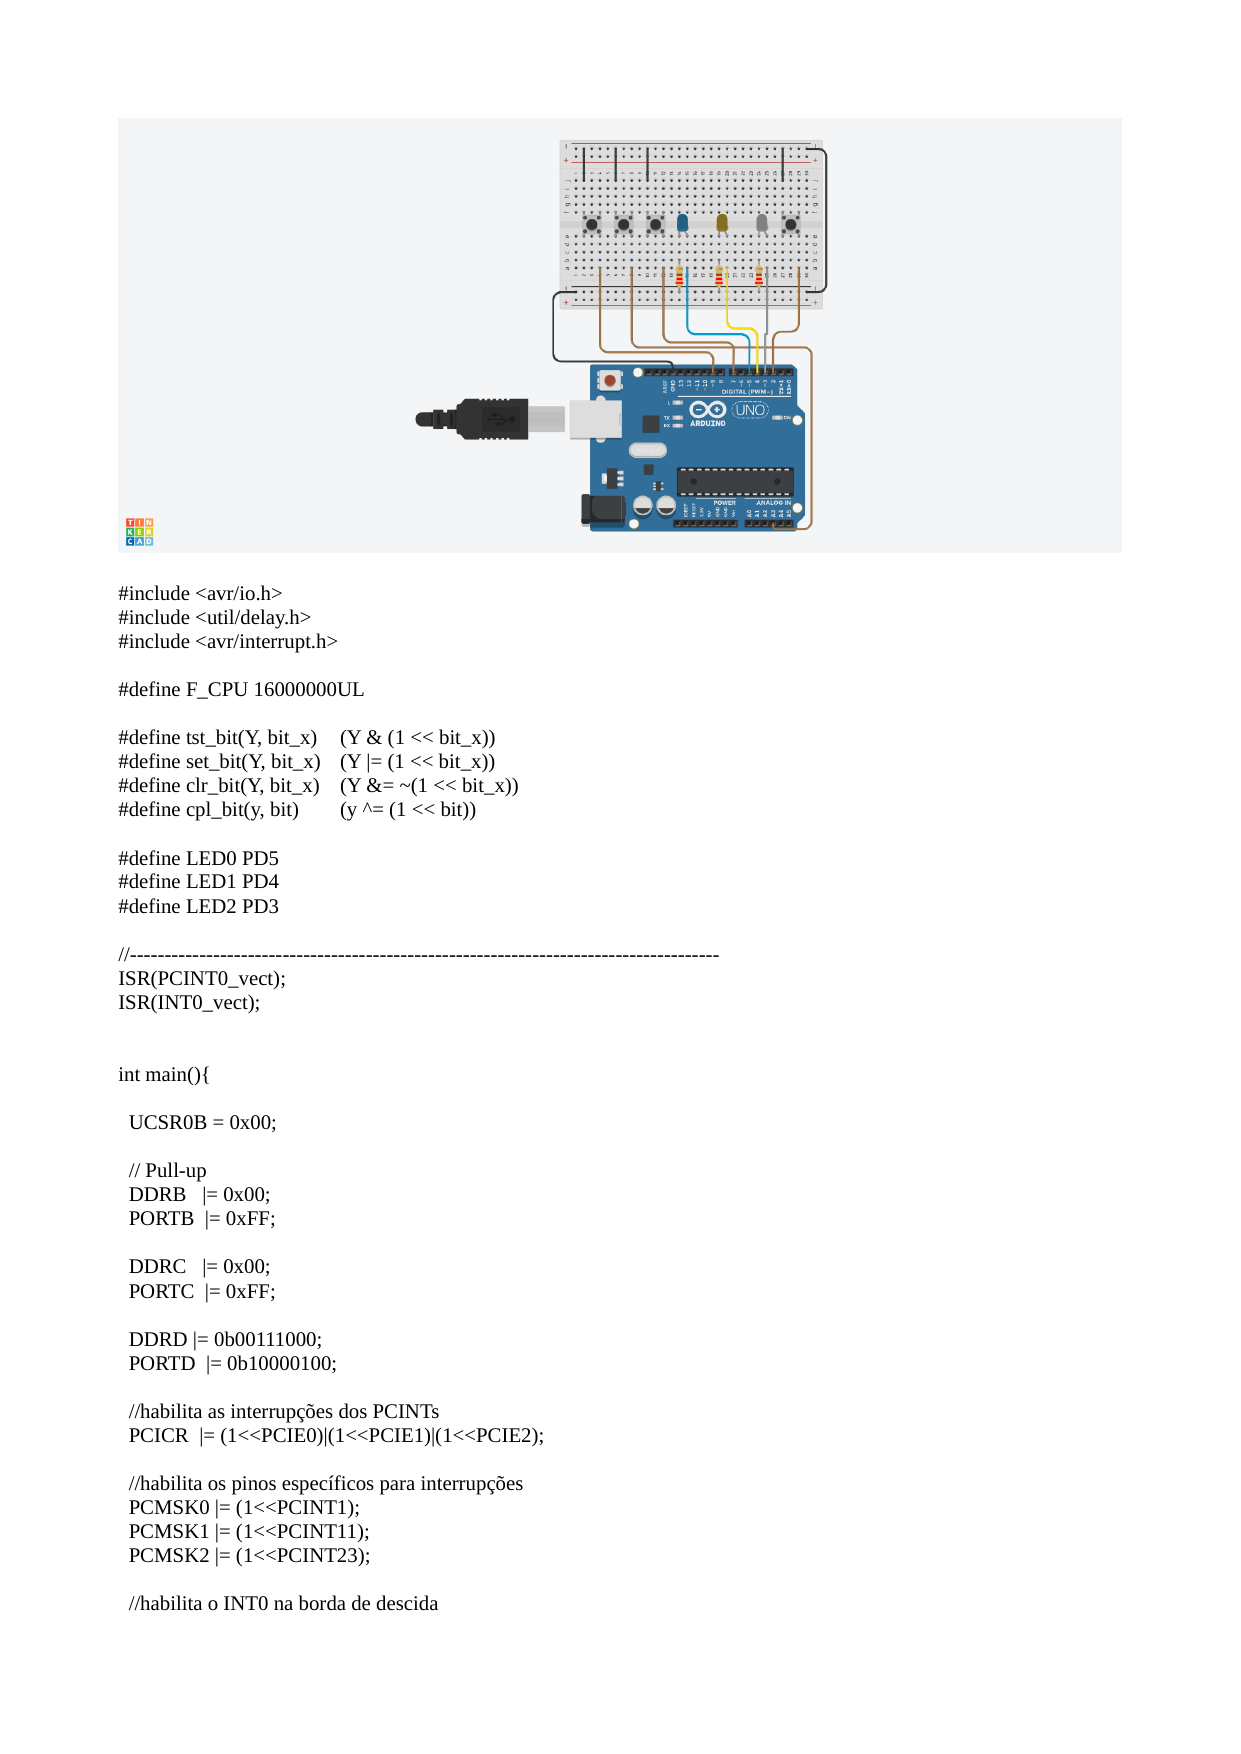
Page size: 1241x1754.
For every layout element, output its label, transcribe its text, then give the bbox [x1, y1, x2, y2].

text DDRD |= 0b00111000; [118, 1327, 1122, 1351]
text #define F_CPU 16000000UL [118, 677, 1122, 701]
text //habilita os pinos específicos para interrupções [118, 1471, 1122, 1495]
text DDRC |= 0x00; [118, 1254, 1122, 1278]
text #define LED1 PD4 [118, 869, 1122, 893]
text #define clr_bit(Y, bit_x) (Y &= ~(1 << bit_x)) [118, 773, 1122, 797]
text #include <avr/interrupt.h> [118, 629, 1122, 653]
text DDRB |= 0x00; [118, 1182, 1122, 1206]
text PCMSK2 |= (1<<PCINT23); [118, 1543, 1122, 1567]
text PORTB |= 0xFF; [118, 1206, 1122, 1230]
text PCICR |= (1<<PCIE0)|(1<<PCIE1)|(1<<PCIE2); [118, 1423, 1122, 1447]
text PCMSK0 |= (1<<PCINT1); [118, 1495, 1122, 1519]
text #define cpl_bit(y, bit) (y ^= (1 << bit)) [118, 797, 1122, 821]
text //------------------------------------------------------------------------------------- [118, 942, 1122, 966]
text //habilita as interrupções dos PCINTs [118, 1399, 1122, 1423]
text PCMSK1 |= (1<<PCINT11); [118, 1519, 1122, 1543]
text // Pull-up [118, 1158, 1122, 1182]
text //habilita o INT0 na borda de descida [118, 1591, 1122, 1615]
text PORTC |= 0xFF; [118, 1278, 1122, 1303]
text int main(){ [118, 1062, 1122, 1086]
text UCSR0B = 0x00; [118, 1110, 1122, 1134]
text ISR(PCINT0_vect); [118, 966, 1122, 990]
text #define LED0 PD5 [118, 845, 1122, 869]
text #include <util/delay.h> [118, 605, 1122, 629]
text #define tst_bit(Y, bit_x) (Y & (1 << bit_x)) [118, 725, 1122, 749]
text #define LED2 PD3 [118, 893, 1122, 918]
text PORTD |= 0b10000100; [118, 1351, 1122, 1375]
text ISR(INT0_vect); [118, 990, 1122, 1014]
text #include <avr/io.h> [118, 581, 1122, 605]
text #define set_bit(Y, bit_x) (Y |= (1 << bit_x)) [118, 749, 1122, 773]
